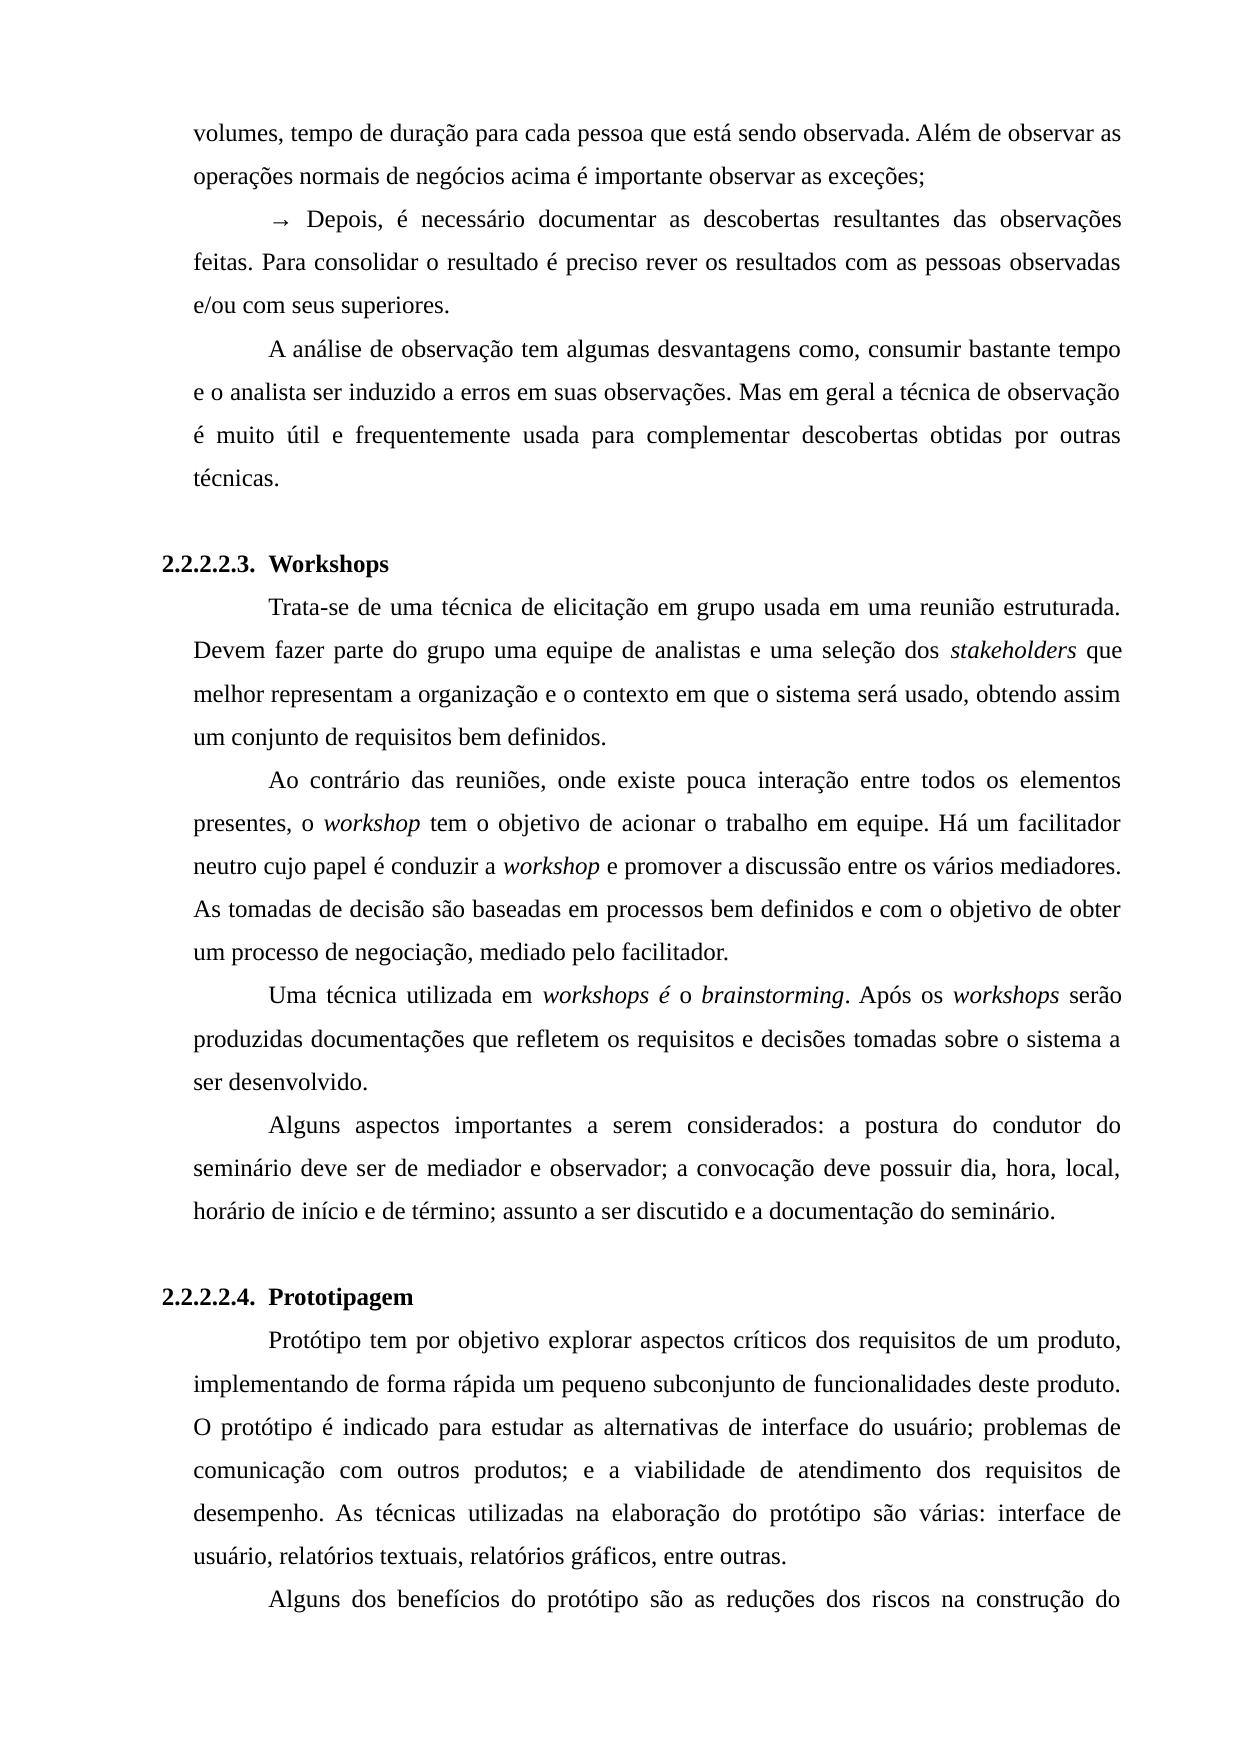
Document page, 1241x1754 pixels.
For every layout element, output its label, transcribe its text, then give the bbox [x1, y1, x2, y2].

list → Depois, é necessário documentar as descobertas resultantes das observações feitas. Para consolidar o resultado é preciso rever os resultados com as pessoas observadas e/ou com seus superiores. [155, 204, 1122, 319]
list volumes, tempo de duração para cada pessoa que está sendo observada. Além de observar as operações normais de negócios acima é importante observar as exceções; [155, 118, 1122, 190]
list Trata-se de uma técnica de elicitação em grupo usada em uma reunião estruturada. Devem fazer parte do grupo uma equipe de analistas e uma seleção dos stakeholders que melhor representam a organização e o contexto em que o sistema será usado, obtendo assim um conjunto de requisitos bem definidos. [155, 592, 1122, 751]
list Workshops [155, 549, 1122, 578]
list A análise de observação tem algumas desvantagens como, consumir bastante tempo e o analista ser induzido a erros em suas observações. Mas em geral a técnica de observação é muito útil e frequentemente usada para complementar descobertas obtidas por outras técnicas. [155, 334, 1122, 492]
list Ao contrário das reuniões, onde existe pouca interação entre todos os elementos presentes, o workshop tem o objetivo de acionar o trabalho em equipe. Há um facilitador neutro cujo papel é conduzir a workshop e promover a discussão entre os vários mediadores. As tomadas de decisão são baseadas em processos bem definidos e com o objetivo de obter um processo de negociação, mediado pelo facilitador. [155, 765, 1122, 966]
list Prototipagem [155, 1282, 1122, 1311]
list Alguns aspectos importantes a serem considerados: a postura do condutor do seminário deve ser de mediador e observador; a convocação deve possuir dia, hora, local, horário de início e de término; assunto a ser discutido e a documentação do seminário. [155, 1110, 1122, 1225]
list Uma técnica utilizada em workshops é o brainstorming. Após os workshops serão produzidas documentações que refletem os requisitos e decisões tomadas sobre o sistema a ser desenvolvido. [155, 981, 1122, 1096]
list Alguns dos benefícios do protótipo são as reduções dos riscos na construção do [155, 1584, 1122, 1613]
list Protótipo tem por objetivo explorar aspectos críticos dos requisitos de um produto, implementando de forma rápida um pequeno subconjunto de funcionalidades deste produto. O protótipo é indicado para estudar as alternativas de interface do usuário; problemas de comunicação com outros produtos; e a viabilidade de atendimento dos requisitos de desempenho. As técnicas utilizadas na elaboração do protótipo são várias: interface de usuário, relatórios textuais, relatórios gráficos, entre outras. [155, 1326, 1122, 1570]
